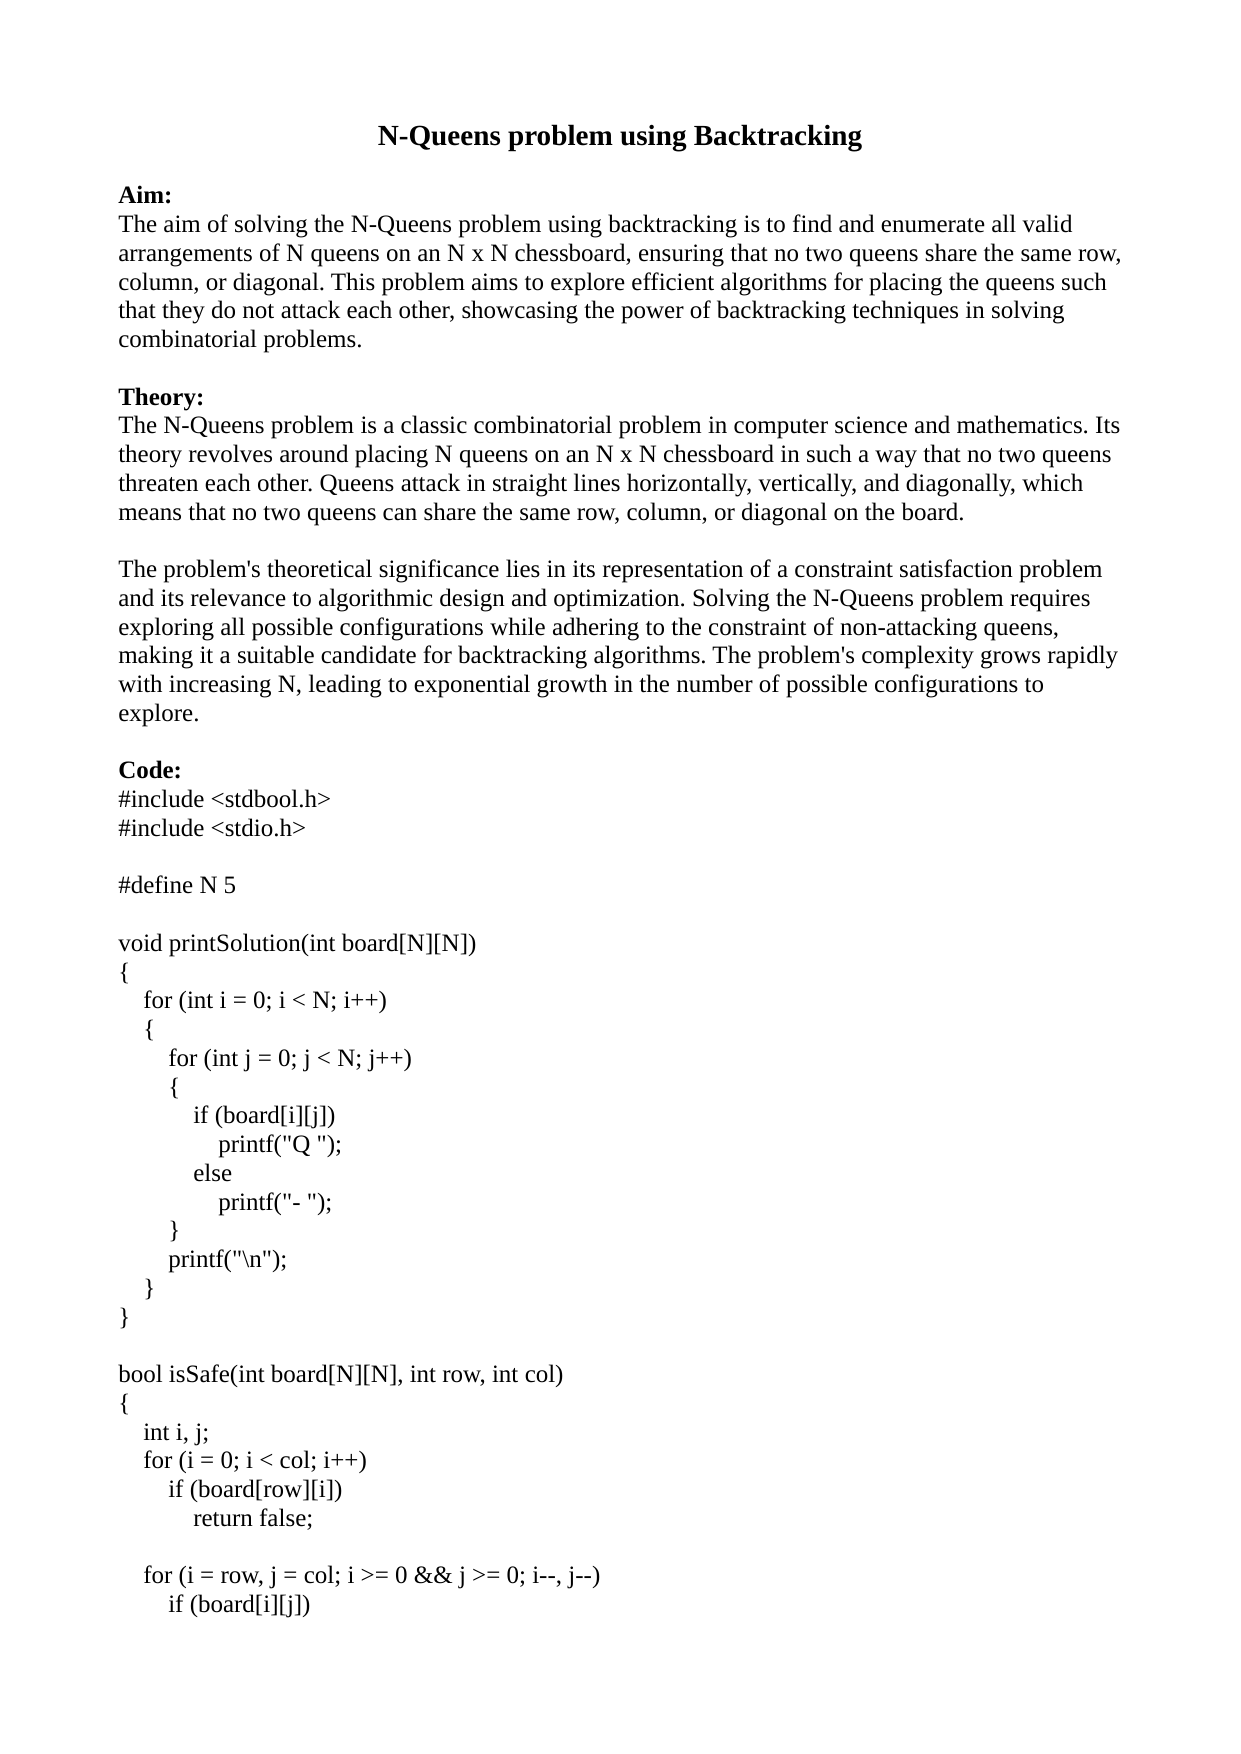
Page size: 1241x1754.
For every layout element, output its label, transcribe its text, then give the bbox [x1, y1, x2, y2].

text return false; [118, 1503, 1122, 1532]
text { [118, 1072, 1122, 1100]
text #define N 5 [118, 870, 1122, 899]
text { [118, 1014, 1122, 1043]
text if (board[i][j]) [118, 1589, 1122, 1618]
text for (int i = 0; i < N; i++) [118, 985, 1122, 1014]
text #include <stdio.h> [118, 813, 1122, 842]
text Theory: [118, 382, 1122, 410]
text N-Queens problem using Backtracking [118, 118, 1122, 152]
text for (int j = 0; j < N; j++) [118, 1043, 1122, 1072]
text void printSolution(int board[N][N]) [118, 928, 1122, 957]
text Code: [118, 755, 1122, 784]
text The N-Queens problem is a classic combinatorial problem in computer science and mathematics. Its theory revolves around placing N queens on an N x N chessboard in such a way that no two queens threaten each other. Queens attack in straight lines horizontally, vertically, and diagonally, which means that no two queens can share the same row, column, or diagonal on the board. [118, 410, 1122, 525]
text #include <stdbool.h> [118, 784, 1122, 813]
text printf("\n"); [118, 1244, 1122, 1273]
text else [118, 1158, 1122, 1187]
text { [118, 957, 1122, 985]
text Aim: [118, 180, 1122, 209]
text printf("Q "); [118, 1129, 1122, 1158]
text if (board[i][j]) [118, 1100, 1122, 1129]
text } [118, 1215, 1122, 1244]
text for (i = row, j = col; i >= 0 && j >= 0; i--, j--) [118, 1560, 1122, 1589]
text int i, j; [118, 1417, 1122, 1445]
text for (i = 0; i < col; i++) [118, 1445, 1122, 1474]
text The aim of solving the N-Queens problem using backtracking is to find and enumerate all valid arrangements of N queens on an N x N chessboard, ensuring that no two queens share the same row, column, or diagonal. This problem aims to explore efficient algorithms for placing the queens such that they do not attack each other, showcasing the power of backtracking techniques in solving combinatorial problems. [118, 209, 1122, 353]
text The problem's theoretical significance lies in its representation of a constraint satisfaction problem and its relevance to algorithmic design and optimization. Solving the N-Queens problem requires exploring all possible configurations while adhering to the constraint of non-attacking queens, making it a suitable candidate for backtracking algorithms. The problem's complexity grows rapidly with increasing N, leading to exponential growth in the number of possible configurations to explore. [118, 554, 1122, 727]
text } [118, 1273, 1122, 1302]
text } [118, 1302, 1122, 1330]
text bool isSafe(int board[N][N], int row, int col) [118, 1359, 1122, 1388]
text printf("- "); [118, 1187, 1122, 1215]
text { [118, 1388, 1122, 1417]
text if (board[row][i]) [118, 1474, 1122, 1503]
